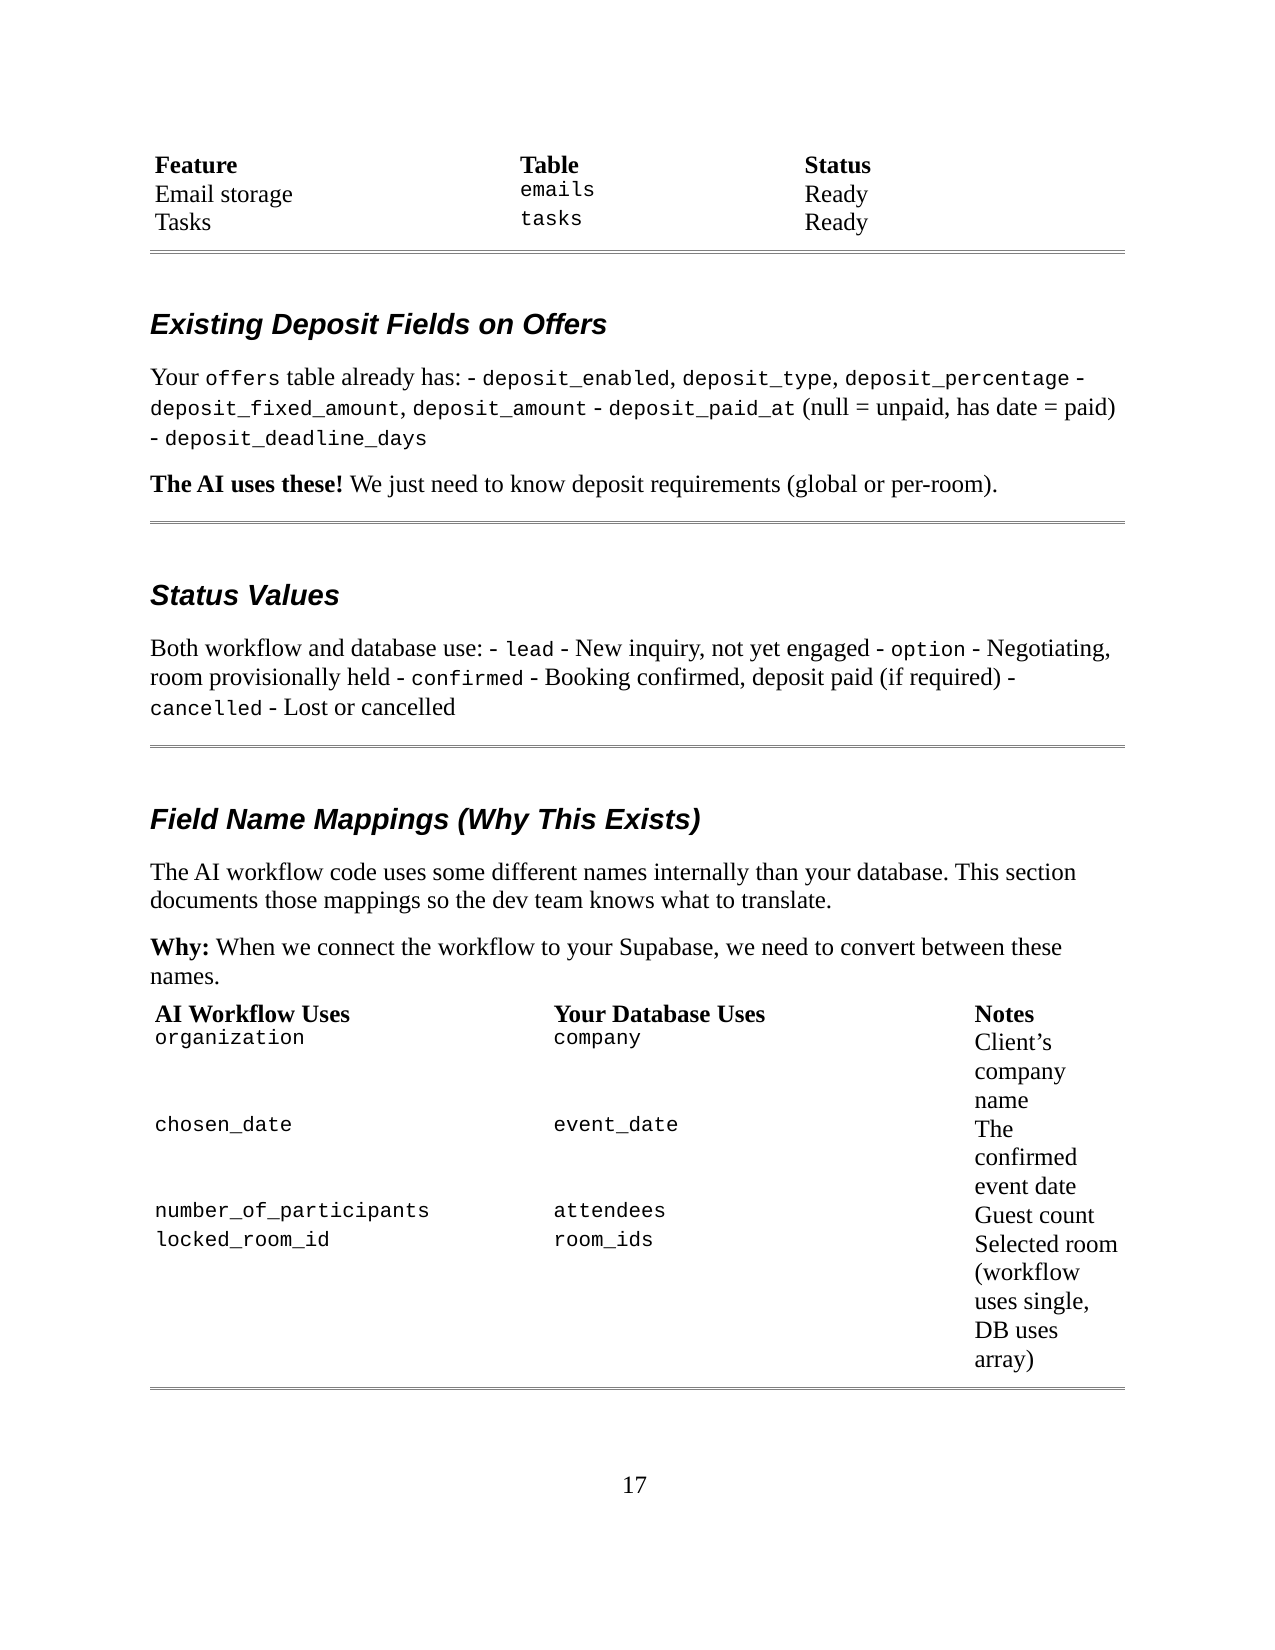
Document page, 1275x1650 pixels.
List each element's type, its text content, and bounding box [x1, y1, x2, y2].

table_cell locked_room_id [150, 1229, 549, 1372]
table_cell tasks [516, 208, 800, 236]
table_cell organization [150, 1028, 549, 1114]
table_cell Guest count [970, 1200, 1125, 1229]
table_header AI Workflow Uses [150, 999, 549, 1027]
table_cell The confirmed event date [970, 1114, 1125, 1200]
table_header Notes [970, 999, 1125, 1027]
table_cell Tasks [150, 208, 516, 236]
table_header Status [800, 150, 1125, 179]
table_cell room_ids [549, 1229, 970, 1372]
table_cell Selected room (workflow uses single, DB uses array) [970, 1229, 1125, 1372]
table_header Your Database Uses [549, 999, 970, 1027]
subtitle Existing Deposit Fields on Offers [150, 307, 1125, 341]
text Why: When we connect the workflow to your Supabase, we need to convert between these names. [150, 932, 1125, 990]
table_cell event_date [549, 1114, 970, 1200]
table_cell emails [516, 179, 800, 207]
table_cell number_of_participants [150, 1200, 549, 1229]
text Both workflow and database use: - lead - New inquiry, not yet engaged - option - Negotiating, room provisionally held - confirmed - Booking confirmed, deposit paid (if required) - cancelled - Lost or cancelled [150, 633, 1125, 722]
table_cell Email storage [150, 179, 516, 207]
text The AI workflow code uses some different names internally than your database. This section documents those mappings so the dev team knows what to translate. [150, 857, 1125, 914]
table_cell Ready [800, 179, 1125, 207]
table_header Feature [150, 150, 516, 179]
table_cell chosen_date [150, 1114, 549, 1200]
text Your offers table already has: - deposit_enabled, deposit_type, deposit_percentage - deposit_fixed_amount, deposit_amount - deposit_paid_at (null = unpaid, has date = paid) - deposit_deadline_days [150, 362, 1125, 451]
table_cell company [549, 1028, 970, 1114]
subtitle Status Values [150, 578, 1125, 611]
table_header Table [516, 150, 800, 179]
table_cell attendees [549, 1200, 970, 1229]
table_cell Ready [800, 208, 1125, 236]
subtitle Field Name Mappings (Why This Exists) [150, 802, 1125, 835]
table_cell Client’s company name [970, 1028, 1125, 1114]
text The AI uses these! We just need to know deposit requirements (global or per-room). [150, 469, 1125, 498]
